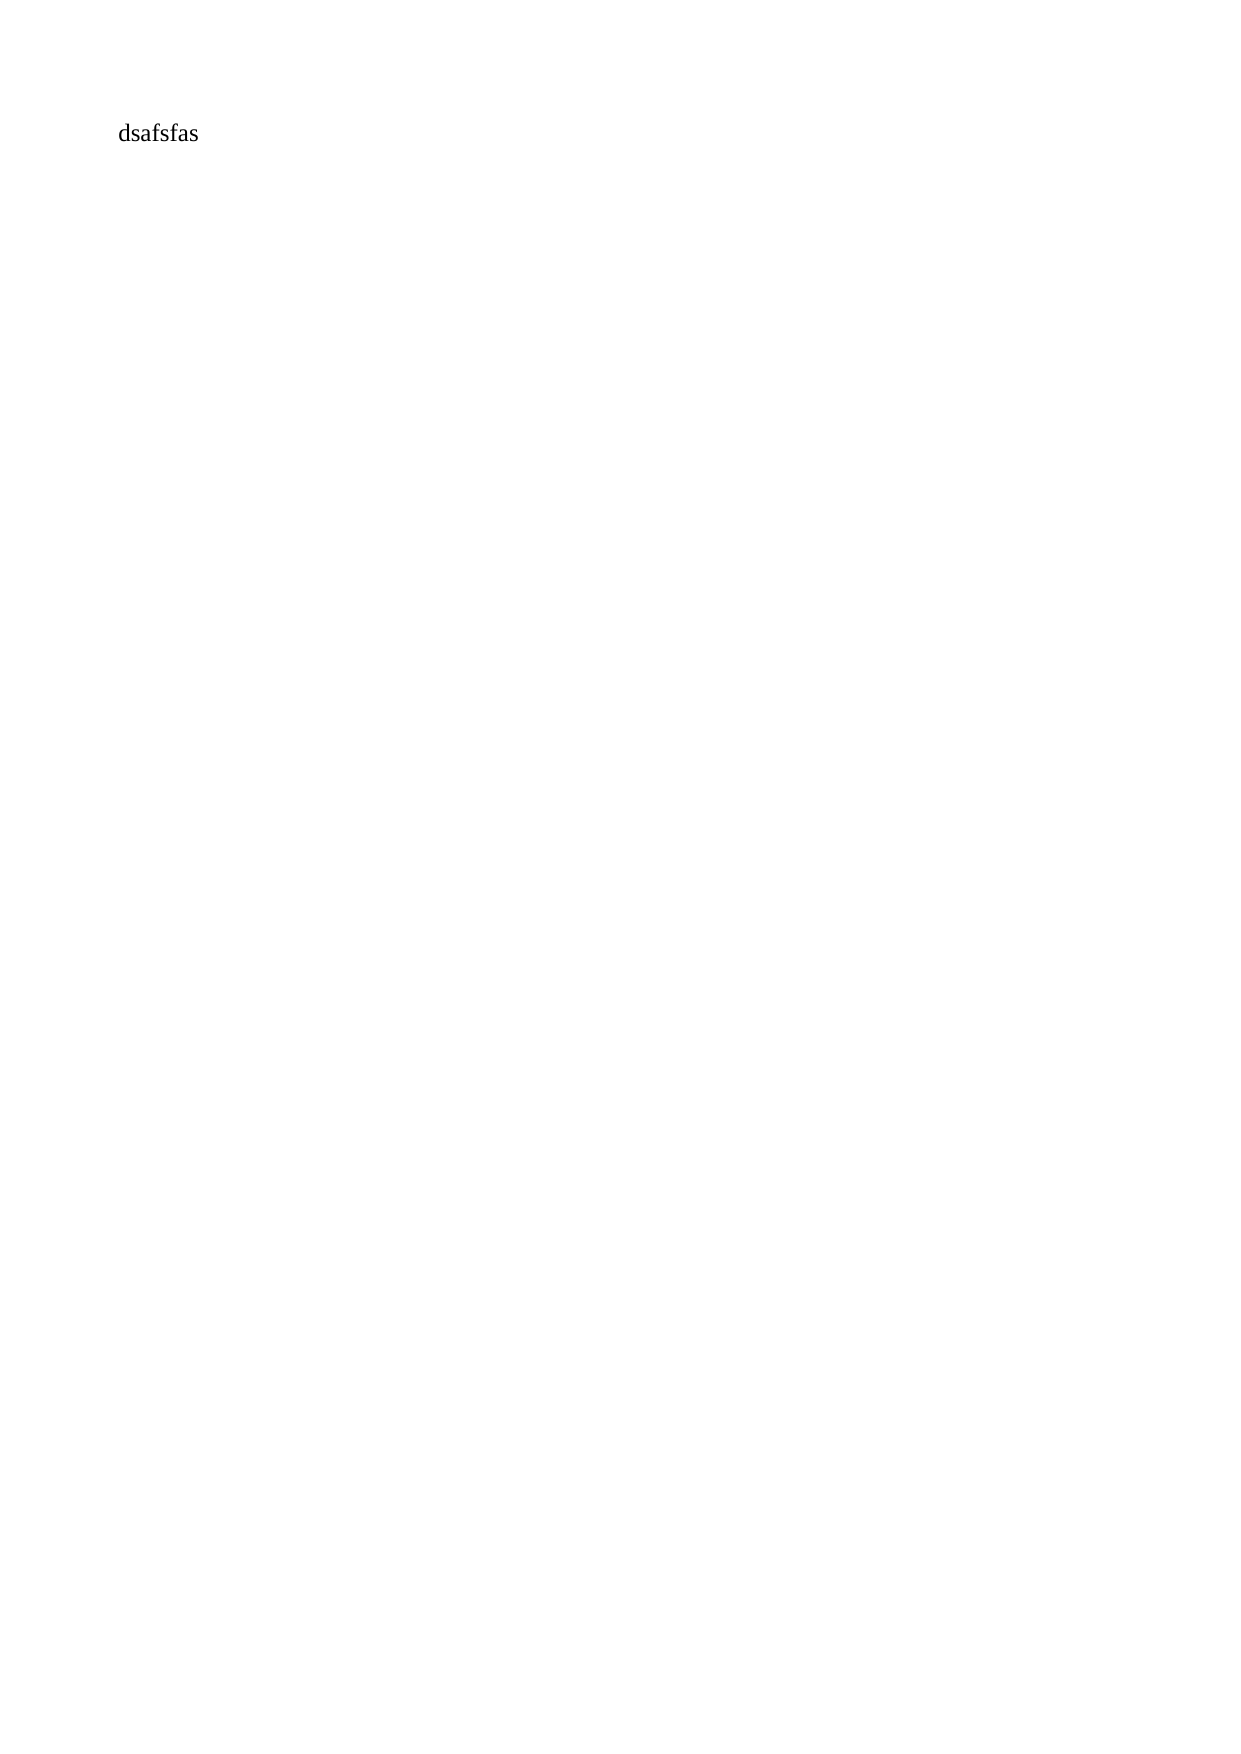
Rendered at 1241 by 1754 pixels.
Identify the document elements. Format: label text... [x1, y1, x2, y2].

text dsafsfas [118, 118, 1122, 147]
